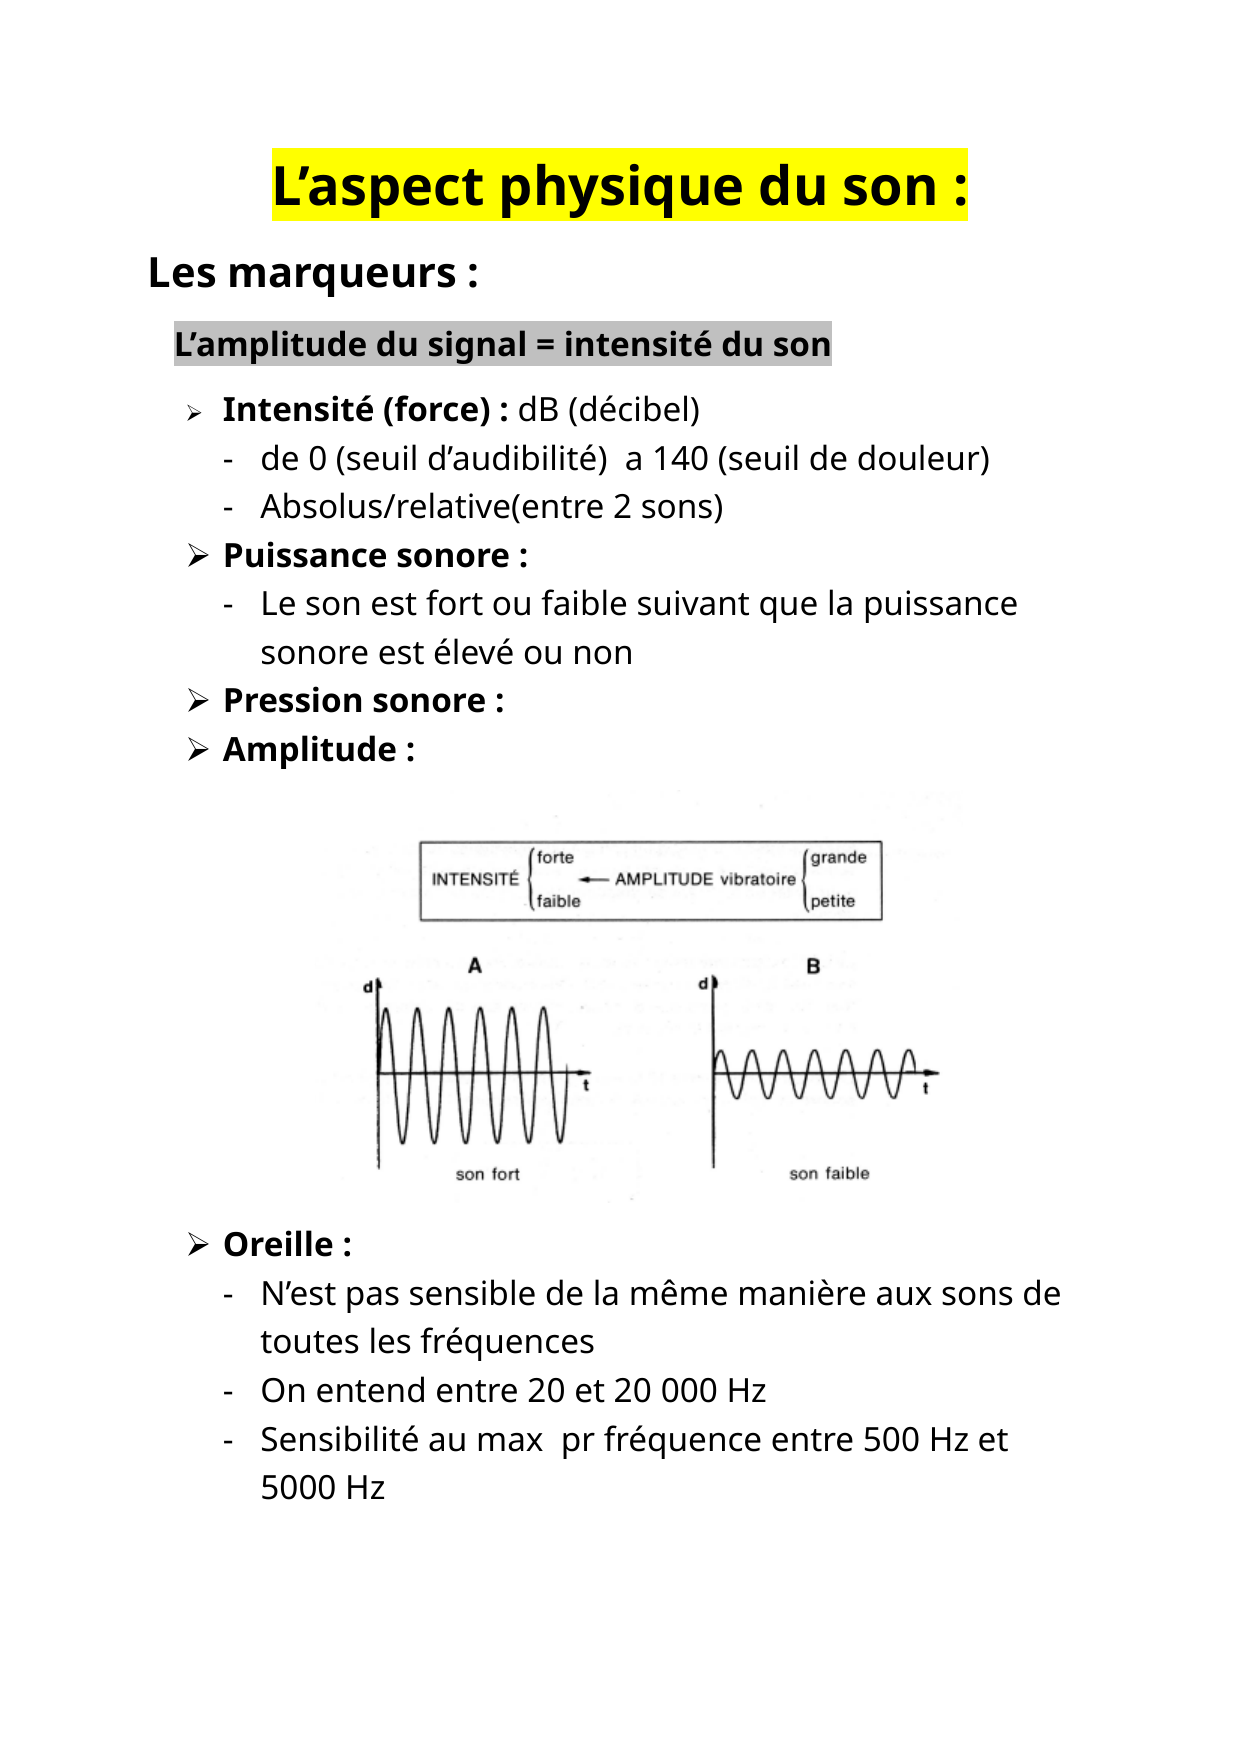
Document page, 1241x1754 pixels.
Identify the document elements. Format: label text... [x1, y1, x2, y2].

text Les marqueurs : [148, 243, 1093, 300]
list Puissance sonore : [185, 531, 1093, 577]
list On entend entre 20 et 20 000 Hz [223, 1367, 1093, 1412]
list Intensité (force) : dB (décibel) [185, 386, 1093, 431]
list de 0 (seuil d’audibilité) a 140 (seuil de douleur) [223, 434, 1093, 480]
list Amplitude : [185, 726, 1093, 771]
list Oreille : [185, 1221, 1093, 1267]
list Le son est fort ou faible suivant que la puissance sonore est élevé ou non [223, 580, 1093, 674]
text L’amplitude du signal = intensité du son [148, 321, 1093, 366]
list Pression sonore : [185, 677, 1093, 722]
list Absolus/relative(entre 2 sons) [223, 483, 1093, 528]
text L’aspect physique du son : [148, 148, 1093, 221]
list Sensibilité au max pr fréquence entre 500 Hz et 5000 Hz [223, 1415, 1093, 1509]
list N’est pas sensible de la même manière aux sons de toutes les fréquences [223, 1270, 1093, 1364]
